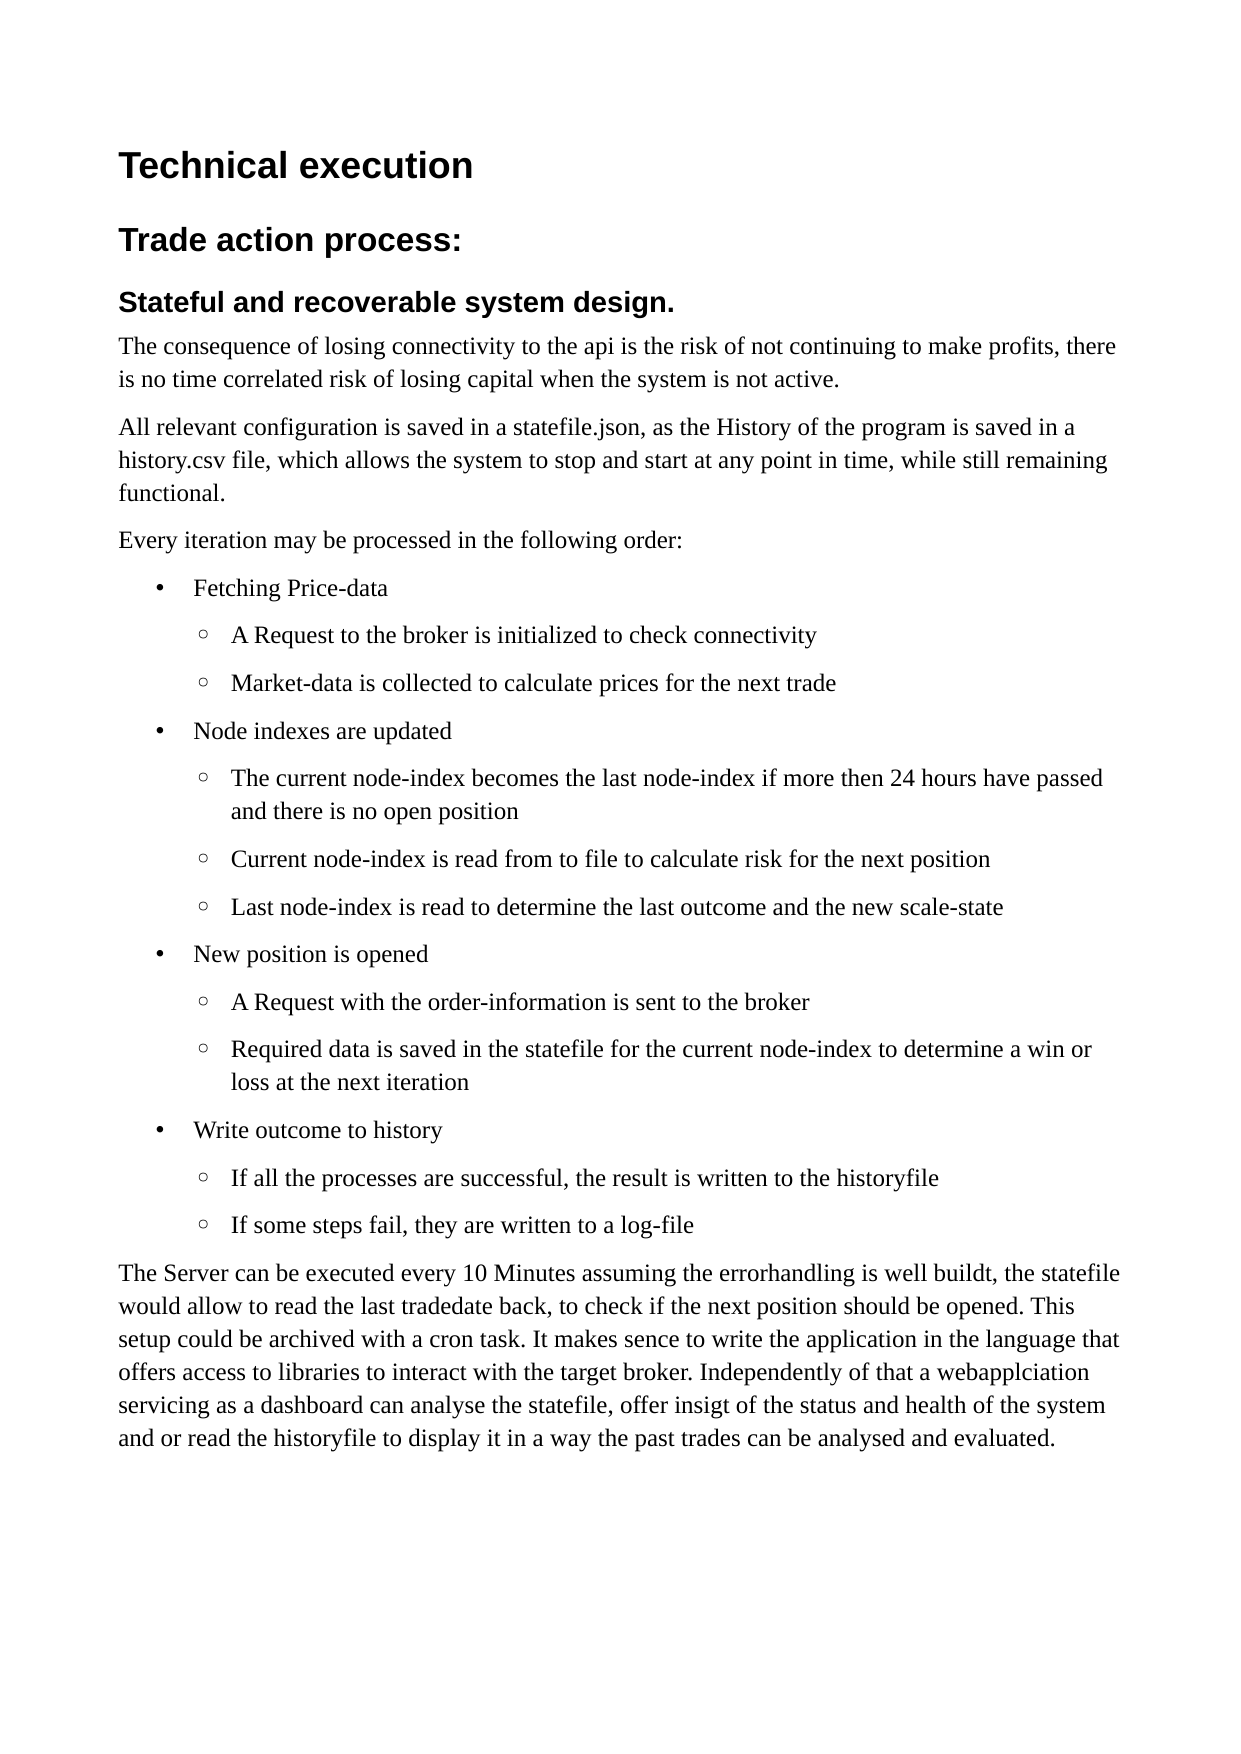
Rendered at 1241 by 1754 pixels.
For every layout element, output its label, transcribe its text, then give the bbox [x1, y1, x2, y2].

list Fetching Price-data [156, 573, 1122, 602]
list Node indexes are updated [156, 716, 1122, 744]
list Required data is saved in the statefile for the current node-index to determine a win or loss at the next iteration [193, 1034, 1122, 1096]
subtitle Stateful and recoverable system design. [118, 285, 1122, 319]
subtitle Technical execution [118, 143, 1122, 186]
list A Request to the broker is initialized to check connectivity [193, 621, 1122, 649]
text The consequence of losing connectivity to the api is the risk of not continuing to make profits, there is no time correlated risk of losing capital when the system is not active. [118, 331, 1122, 393]
subtitle Trade action process: [118, 219, 1122, 258]
list Write outcome to history [156, 1115, 1122, 1144]
text The Server can be executed every 10 Minutes assuming the errorhandling is well buildt, the statefile would allow to read the last tradedate back, to check if the next position should be opened. This setup could be archived with a cron task. It makes sence to write the application in the language that offers access to libraries to interact with the target broker. Independently of that a webapplciation servicing as a dashboard can analyse the statefile, offer insigt of the status and health of the system and or read the historyfile to display it in a way the past trades can be analysed and evaluated. [118, 1258, 1122, 1452]
text All relevant configuration is saved in a statefile.json, as the History of the program is saved in a history.csv file, which allows the system to stop and start at any point in time, while still remaining functional. [118, 412, 1122, 507]
text Every iteration may be processed in the following order: [118, 525, 1122, 554]
list New position is opened [156, 939, 1122, 968]
list Market-data is collected to calculate prices for the next trade [193, 668, 1122, 697]
list Last node-index is read to determine the last outcome and the new scale-state [193, 892, 1122, 920]
list If some steps fail, they are written to a log-file [193, 1210, 1122, 1239]
list The current node-index becomes the last node-index if more then 24 hours have passed and there is no open position [193, 763, 1122, 825]
list If all the processes are successful, the result is written to the historyfile [193, 1163, 1122, 1191]
list A Request with the order-information is sent to the broker [193, 987, 1122, 1016]
list Current node-index is read from to file to calculate risk for the next position [193, 844, 1122, 873]
